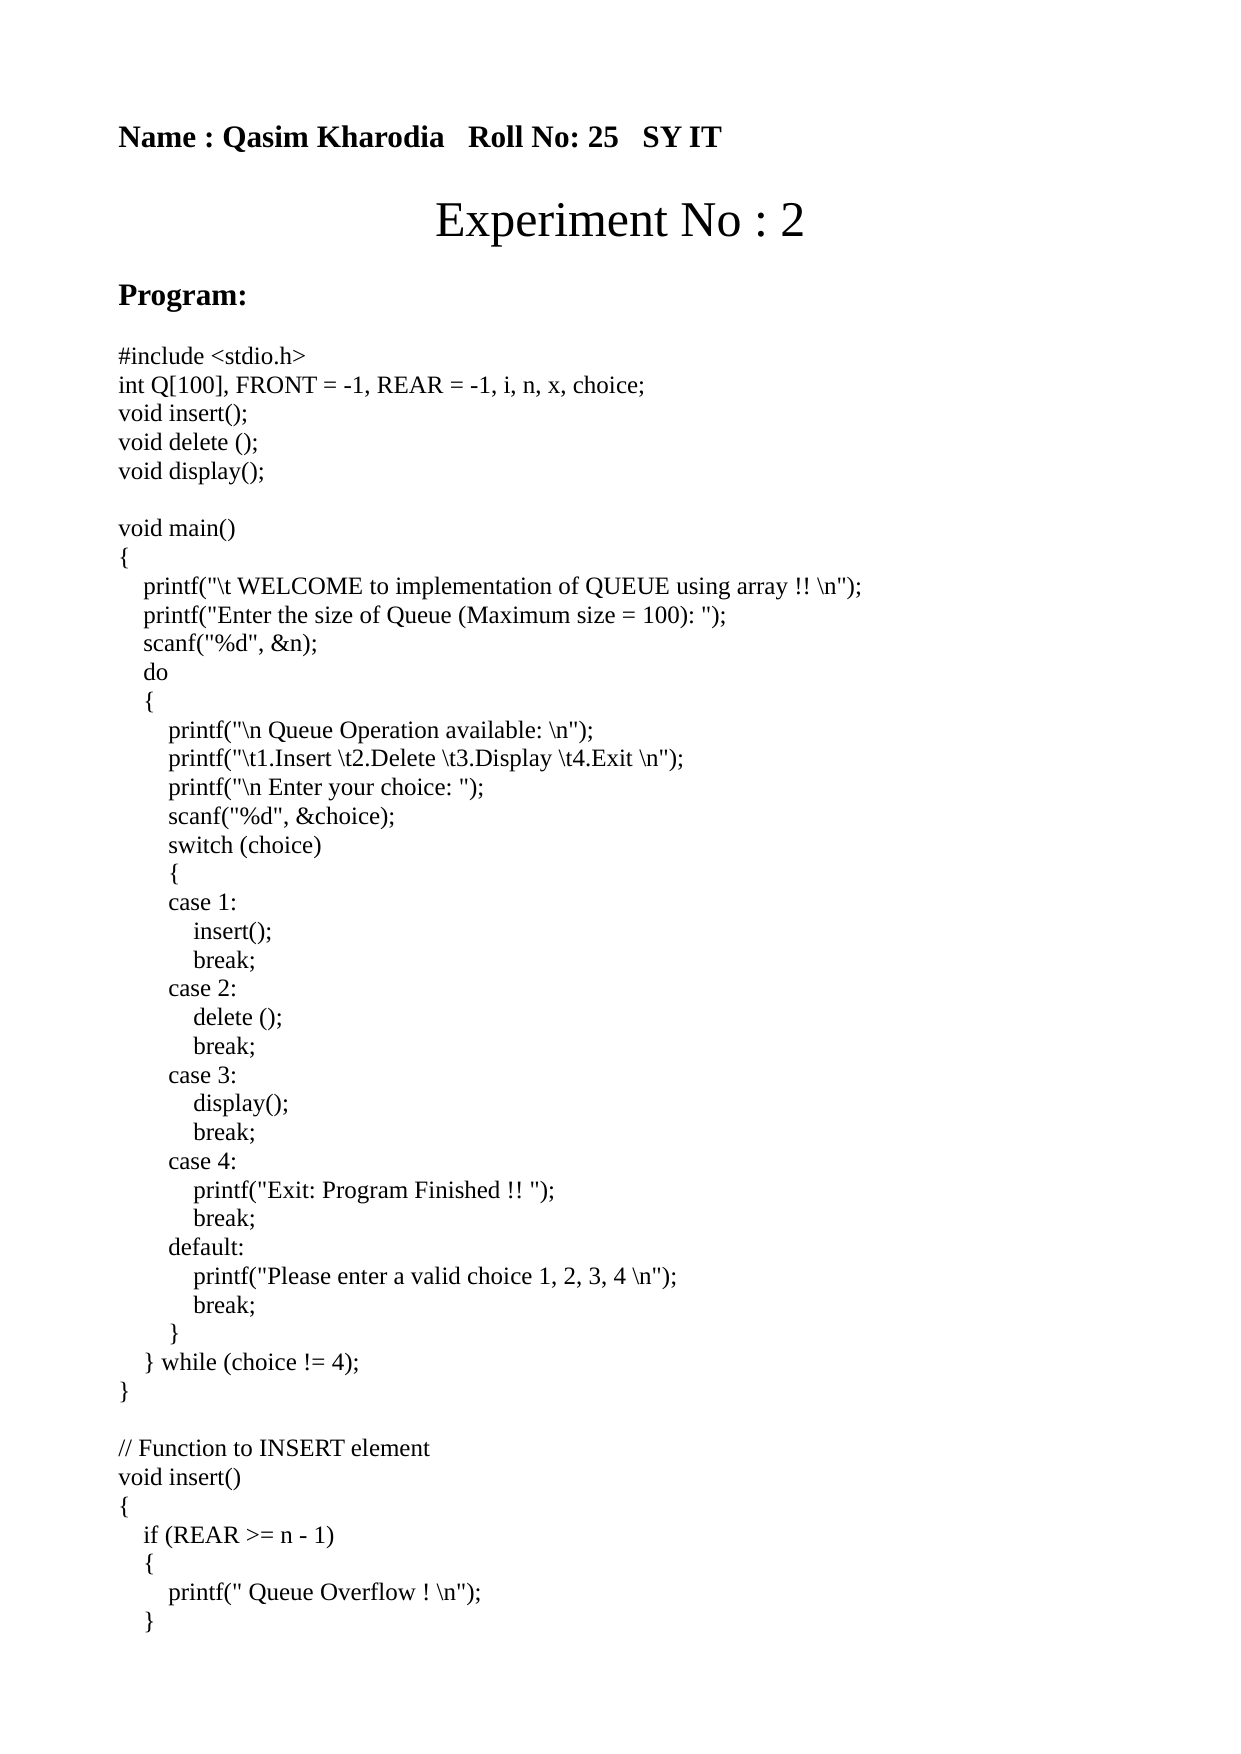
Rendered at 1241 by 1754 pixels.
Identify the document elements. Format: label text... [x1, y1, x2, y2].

text void main() [118, 513, 1122, 542]
text void delete (); [118, 427, 1122, 456]
text do [118, 657, 1122, 686]
text break; [118, 945, 1122, 973]
text #include <stdio.h> [118, 341, 1122, 370]
text break; [118, 1290, 1122, 1318]
text Program: [118, 276, 1122, 312]
text display(); [118, 1088, 1122, 1117]
text printf("Enter the size of Queue (Maximum size = 100): "); [118, 600, 1122, 628]
text scanf("%d", &choice); [118, 801, 1122, 830]
text void display(); [118, 456, 1122, 485]
text break; [118, 1031, 1122, 1060]
text } while (choice != 4); [118, 1347, 1122, 1376]
text printf(" Queue Overflow ! \n"); [118, 1577, 1122, 1606]
text switch (choice) [118, 830, 1122, 858]
text Name : Qasim Kharodia Roll No: 25 SY IT [118, 118, 1122, 154]
text printf("\t1.Insert \t2.Delete \t3.Display \t4.Exit \n"); [118, 743, 1122, 772]
text printf("\t WELCOME to implementation of QUEUE using array !! \n"); [118, 571, 1122, 600]
text void insert(); [118, 398, 1122, 427]
text { [118, 1548, 1122, 1577]
text default: [118, 1232, 1122, 1261]
text case 4: [118, 1146, 1122, 1175]
text break; [118, 1117, 1122, 1146]
text case 2: [118, 973, 1122, 1002]
text { [118, 858, 1122, 887]
text // Function to INSERT element [118, 1433, 1122, 1462]
text printf("\n Queue Operation available: \n"); [118, 715, 1122, 743]
text delete (); [118, 1002, 1122, 1031]
text if (REAR >= n - 1) [118, 1520, 1122, 1548]
text printf("Exit: Program Finished !! "); [118, 1175, 1122, 1203]
text case 3: [118, 1060, 1122, 1088]
text int Q[100], FRONT = -1, REAR = -1, i, n, x, choice; [118, 370, 1122, 398]
text scanf("%d", &n); [118, 628, 1122, 657]
text } [118, 1318, 1122, 1347]
text { [118, 542, 1122, 571]
text { [118, 686, 1122, 715]
text printf("\n Enter your choice: "); [118, 772, 1122, 801]
text void insert() [118, 1462, 1122, 1491]
text { [118, 1491, 1122, 1520]
text Experiment No : 2 [118, 190, 1122, 247]
text } [118, 1376, 1122, 1405]
text } [118, 1606, 1122, 1635]
text printf("Please enter a valid choice 1, 2, 3, 4 \n"); [118, 1261, 1122, 1290]
text break; [118, 1203, 1122, 1232]
text case 1: [118, 887, 1122, 916]
text insert(); [118, 916, 1122, 945]
